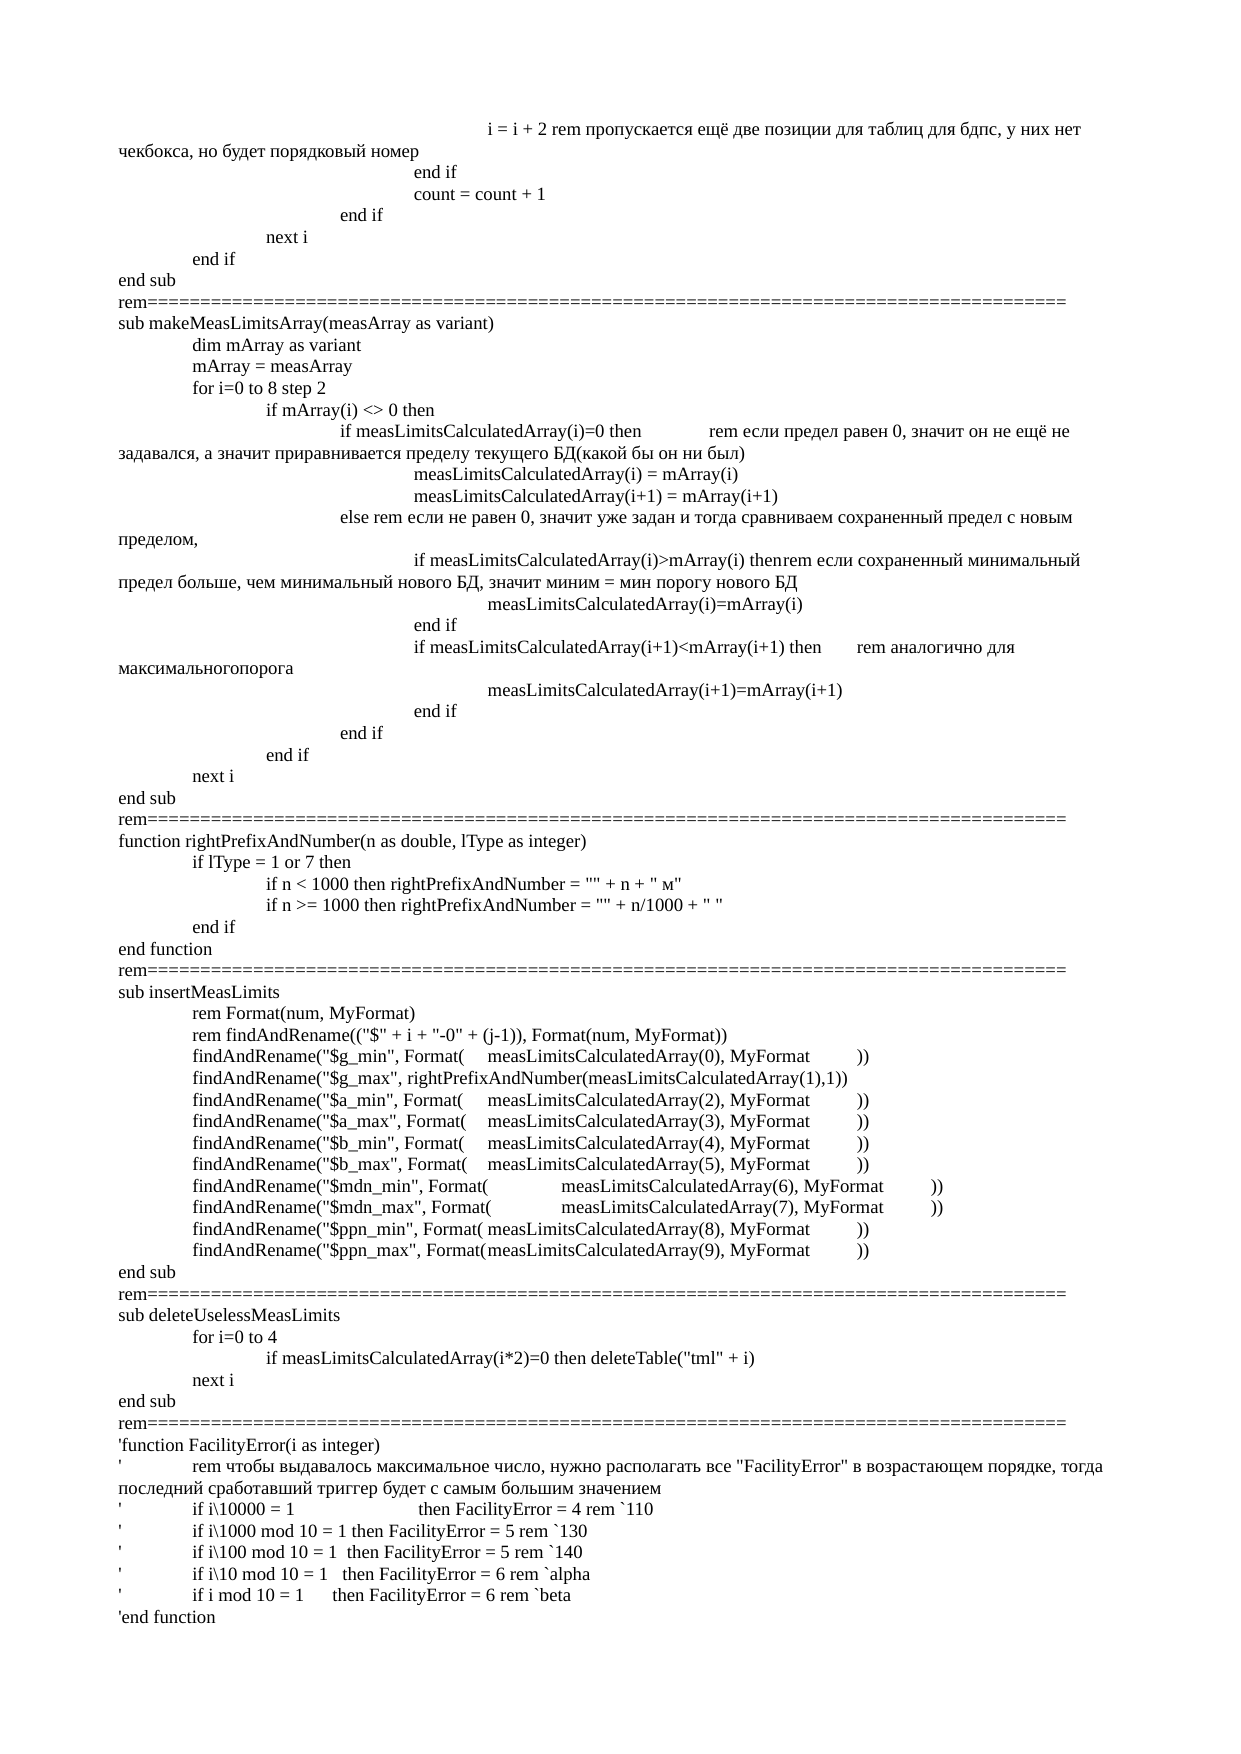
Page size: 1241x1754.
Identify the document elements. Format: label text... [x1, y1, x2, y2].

text end if [118, 916, 1122, 937]
text findAndRename("$ppn_min", Format( measLimitsCalculatedArray(8), MyFormat )) [118, 1218, 1122, 1239]
text findAndRename("$mdn_max", Format( measLimitsCalculatedArray(7), MyFormat )) [118, 1196, 1122, 1218]
text sub deleteUselessMeasLimits [118, 1304, 1122, 1326]
text end if [118, 700, 1122, 722]
text findAndRename("$ppn_max", Format( measLimitsCalculatedArray(9), MyFormat )) [118, 1239, 1122, 1261]
text next i [118, 226, 1122, 247]
text if measLimitsCalculatedArray(i+1)<mArray(i+1) then rem аналогично для максимальногопорога [118, 636, 1122, 679]
text 'function FacilityError(i as integer) [118, 1433, 1122, 1455]
text findAndRename("$a_min", Format( measLimitsCalculatedArray(2), MyFormat )) [118, 1088, 1122, 1110]
text ' if i\1000 mod 10 = 1 then FacilityError = 5 rem `130 [118, 1520, 1122, 1541]
text ' if i mod 10 = 1 then FacilityError = 6 rem `beta [118, 1584, 1122, 1606]
text rem======================================================================================= [118, 959, 1122, 981]
text next i [118, 1369, 1122, 1390]
text rem Format(num, MyFormat) [118, 1002, 1122, 1024]
text if measLimitsCalculatedArray(i)=0 then rem если предел равен 0, значит он не ещё не задавался, а значит приравнивается пределу текущего БД(какой бы он ни был) [118, 420, 1122, 463]
text ' if i\10000 = 1 then FacilityError = 4 rem `110 [118, 1498, 1122, 1520]
text ' rem чтобы выдавалось максимальное число, нужно располагать все "FacilityError" в возрастающем порядке, тогда последний сработавший триггер будет с самым большим значением [118, 1455, 1122, 1498]
text i = i + 2 rem пропускается ещё две позиции для таблиц для бдпс, у них нет чекбокса, но будет порядковый номер [118, 118, 1122, 161]
text mArray = measArray [118, 355, 1122, 377]
text end sub [118, 787, 1122, 808]
text dim mArray as variant [118, 334, 1122, 355]
text next i [118, 765, 1122, 787]
text end if [118, 247, 1122, 269]
text end if [118, 161, 1122, 183]
text rem======================================================================================= [118, 1282, 1122, 1304]
text end sub [118, 1390, 1122, 1412]
text measLimitsCalculatedArray(i+1)=mArray(i+1) [118, 679, 1122, 700]
text measLimitsCalculatedArray(i) = mArray(i) [118, 463, 1122, 485]
text 'end function [118, 1606, 1122, 1627]
text if measLimitsCalculatedArray(i)>mArray(i) then rem если сохраненный минимальный предел больше, чем минимальный нового БД, значит миним = мин порогу нового БД [118, 549, 1122, 592]
text for i=0 to 8 step 2 [118, 377, 1122, 398]
text if measLimitsCalculatedArray(i*2)=0 then deleteTable("tml" + i) [118, 1347, 1122, 1369]
text rem======================================================================================= [118, 808, 1122, 830]
text end if [118, 614, 1122, 636]
text measLimitsCalculatedArray(i)=mArray(i) [118, 592, 1122, 614]
text end if [118, 743, 1122, 765]
text sub makeMeasLimitsArray(measArray as variant) [118, 312, 1122, 334]
text if mArray(i) <> 0 then [118, 398, 1122, 420]
text rem======================================================================================= [118, 291, 1122, 312]
text sub insertMeasLimits [118, 981, 1122, 1002]
text findAndRename("$mdn_min", Format( measLimitsCalculatedArray(6), MyFormat )) [118, 1175, 1122, 1196]
text findAndRename("$a_max", Format( measLimitsCalculatedArray(3), MyFormat )) [118, 1110, 1122, 1132]
text if n >= 1000 then rightPrefixAndNumber = "" + n/1000 + " " [118, 894, 1122, 916]
text for i=0 to 4 [118, 1326, 1122, 1347]
text end sub [118, 269, 1122, 291]
text if lType = 1 or 7 then [118, 851, 1122, 873]
text findAndRename("$g_max", rightPrefixAndNumber(measLimitsCalculatedArray(1),1)) [118, 1067, 1122, 1088]
text findAndRename("$b_min", Format( measLimitsCalculatedArray(4), MyFormat )) [118, 1132, 1122, 1153]
text rem findAndRename(("$" + i + "-0" + (j-1)), Format(num, MyFormat)) [118, 1024, 1122, 1045]
text rem======================================================================================= [118, 1412, 1122, 1433]
text ' if i\100 mod 10 = 1 then FacilityError = 5 rem `140 [118, 1541, 1122, 1563]
text end function [118, 937, 1122, 959]
text end if [118, 204, 1122, 226]
text findAndRename("$b_max", Format( measLimitsCalculatedArray(5), MyFormat )) [118, 1153, 1122, 1175]
text function rightPrefixAndNumber(n as double, lType as integer) [118, 830, 1122, 851]
text if n < 1000 then rightPrefixAndNumber = "" + n + " м" [118, 873, 1122, 894]
text count = count + 1 [118, 183, 1122, 204]
text ' if i\10 mod 10 = 1 then FacilityError = 6 rem `alpha [118, 1563, 1122, 1584]
text end sub [118, 1261, 1122, 1282]
text measLimitsCalculatedArray(i+1) = mArray(i+1) [118, 485, 1122, 506]
text findAndRename("$g_min", Format( measLimitsCalculatedArray(0), MyFormat )) [118, 1045, 1122, 1067]
text end if [118, 722, 1122, 743]
text else rem если не равен 0, значит уже задан и тогда сравниваем сохраненный предел с новым пределом, [118, 506, 1122, 549]
